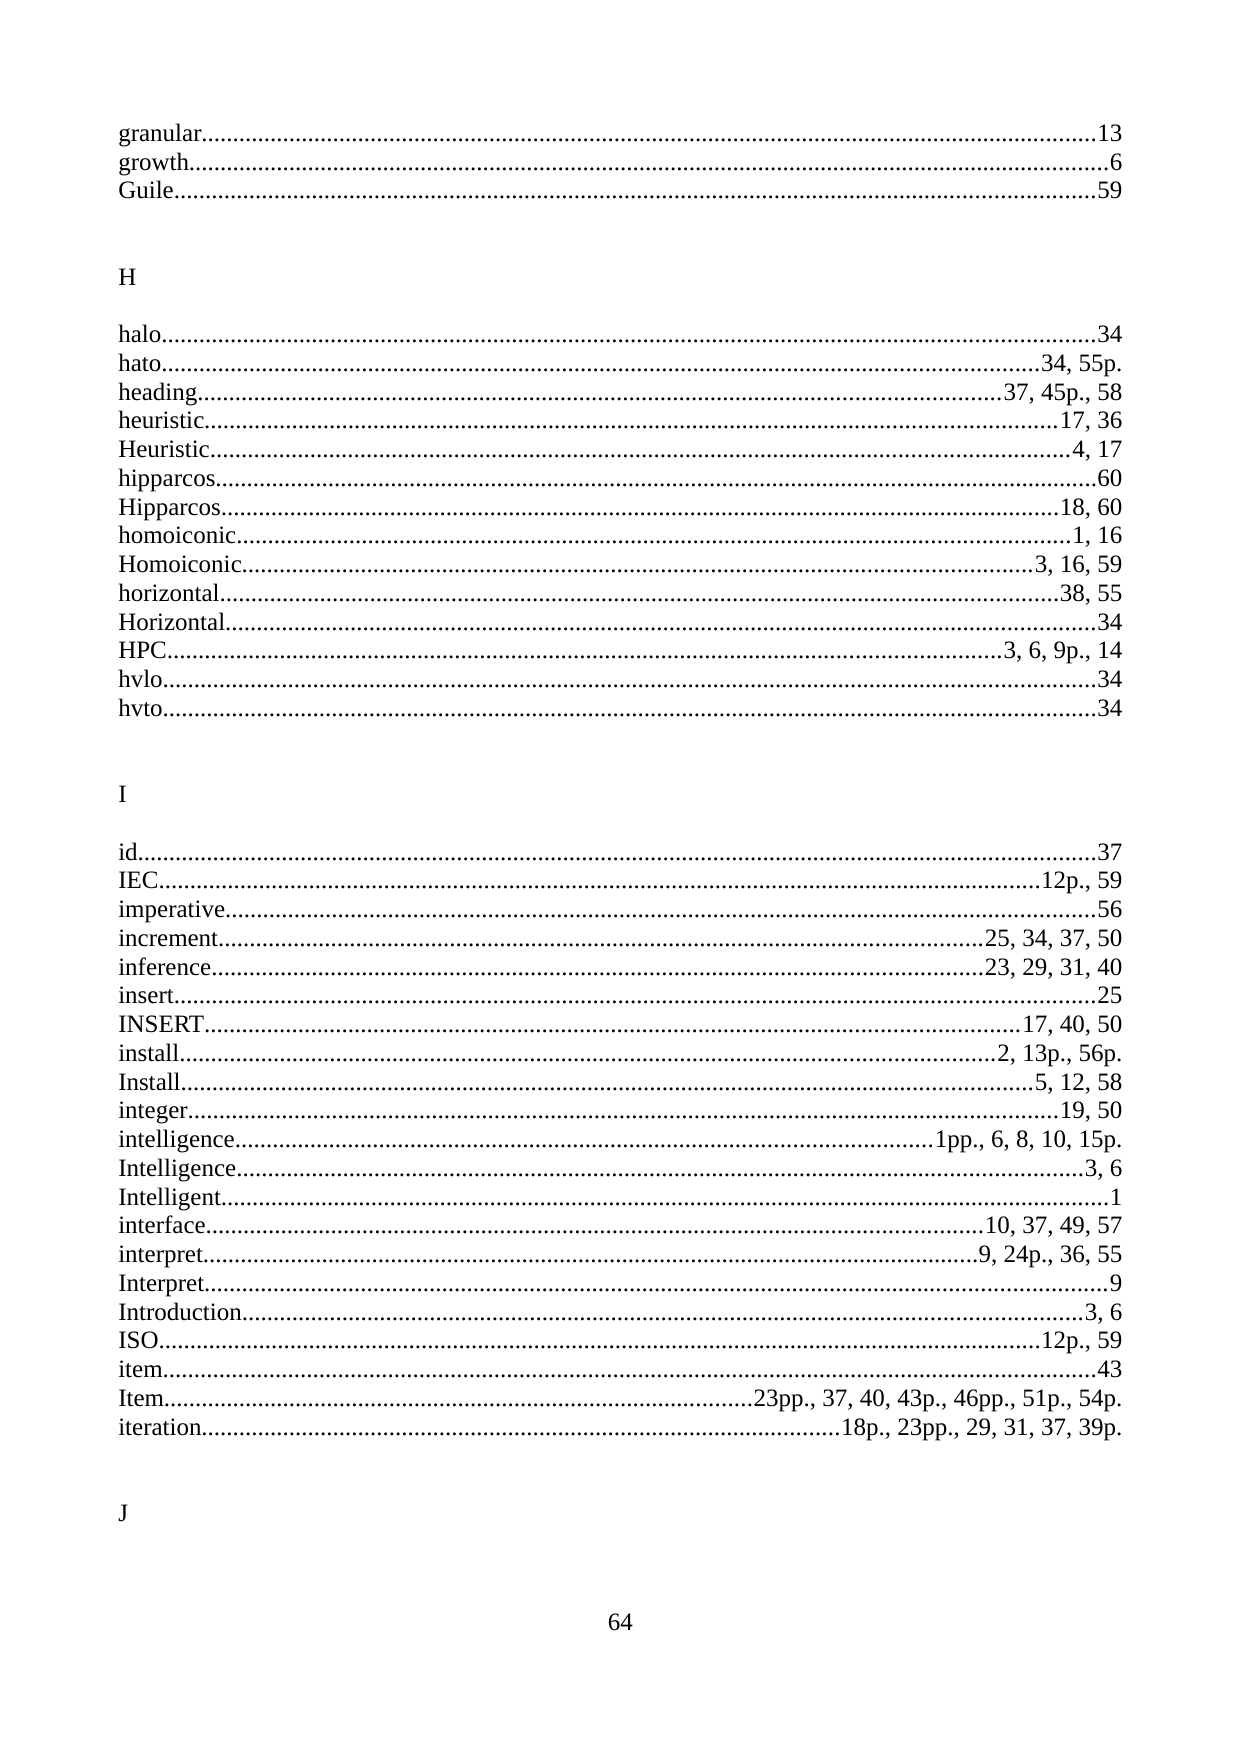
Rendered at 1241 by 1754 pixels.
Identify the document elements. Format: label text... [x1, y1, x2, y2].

text hvlo 34 [118, 664, 1122, 693]
text Intelligence 3, 6 [118, 1153, 1122, 1182]
text heuristic 17, 36 [118, 406, 1122, 434]
text Install 5, 12, 58 [118, 1067, 1122, 1096]
text Introduction 3, 6 [118, 1297, 1122, 1326]
text Heuristic 4, 17 [118, 434, 1122, 463]
text interface 10, 37, 49, 57 [118, 1211, 1122, 1239]
text item 43 [118, 1354, 1122, 1383]
text Homoiconic 3, 16, 59 [118, 549, 1122, 578]
text integer 19, 50 [118, 1096, 1122, 1124]
text Intelligent 1 [118, 1182, 1122, 1211]
text imperative 56 [118, 894, 1122, 923]
text halo 34 [118, 319, 1122, 348]
text Item 23pp., 37, 40, 43p., 46pp., 51p., 54p. [118, 1383, 1122, 1412]
text granular 13 [118, 118, 1122, 147]
text INSERT 17, 40, 50 [118, 1009, 1122, 1038]
text homoiconic 1, 16 [118, 521, 1122, 549]
text hvto 34 [118, 693, 1122, 722]
text HPC 3, 6, 9p., 14 [118, 636, 1122, 664]
text ISO 12p., 59 [118, 1326, 1122, 1354]
text intelligence 1pp., 6, 8, 10, 15p. [118, 1124, 1122, 1153]
text interpret 9, 24p., 36, 55 [118, 1239, 1122, 1268]
text Horizontal 34 [118, 607, 1122, 636]
text hipparcos 60 [118, 463, 1122, 492]
text growth 6 [118, 147, 1122, 176]
text insert 25 [118, 981, 1122, 1009]
text horizontal 38, 55 [118, 578, 1122, 607]
text id 37 [118, 837, 1122, 866]
text Interpret 9 [118, 1268, 1122, 1297]
text hato 34, 55p. [118, 348, 1122, 377]
text heading 37, 45p., 58 [118, 377, 1122, 406]
text I [118, 779, 1122, 808]
text increment 25, 34, 37, 50 [118, 923, 1122, 952]
text J [118, 1498, 1122, 1527]
text install 2, 13p., 56p. [118, 1038, 1122, 1067]
text Guile 59 [118, 176, 1122, 204]
text iteration 18p., 23pp., 29, 31, 37, 39p. [118, 1412, 1122, 1441]
text H [118, 262, 1122, 291]
text IEC 12p., 59 [118, 866, 1122, 894]
text Hipparcos 18, 60 [118, 492, 1122, 521]
text inference 23, 29, 31, 40 [118, 952, 1122, 981]
